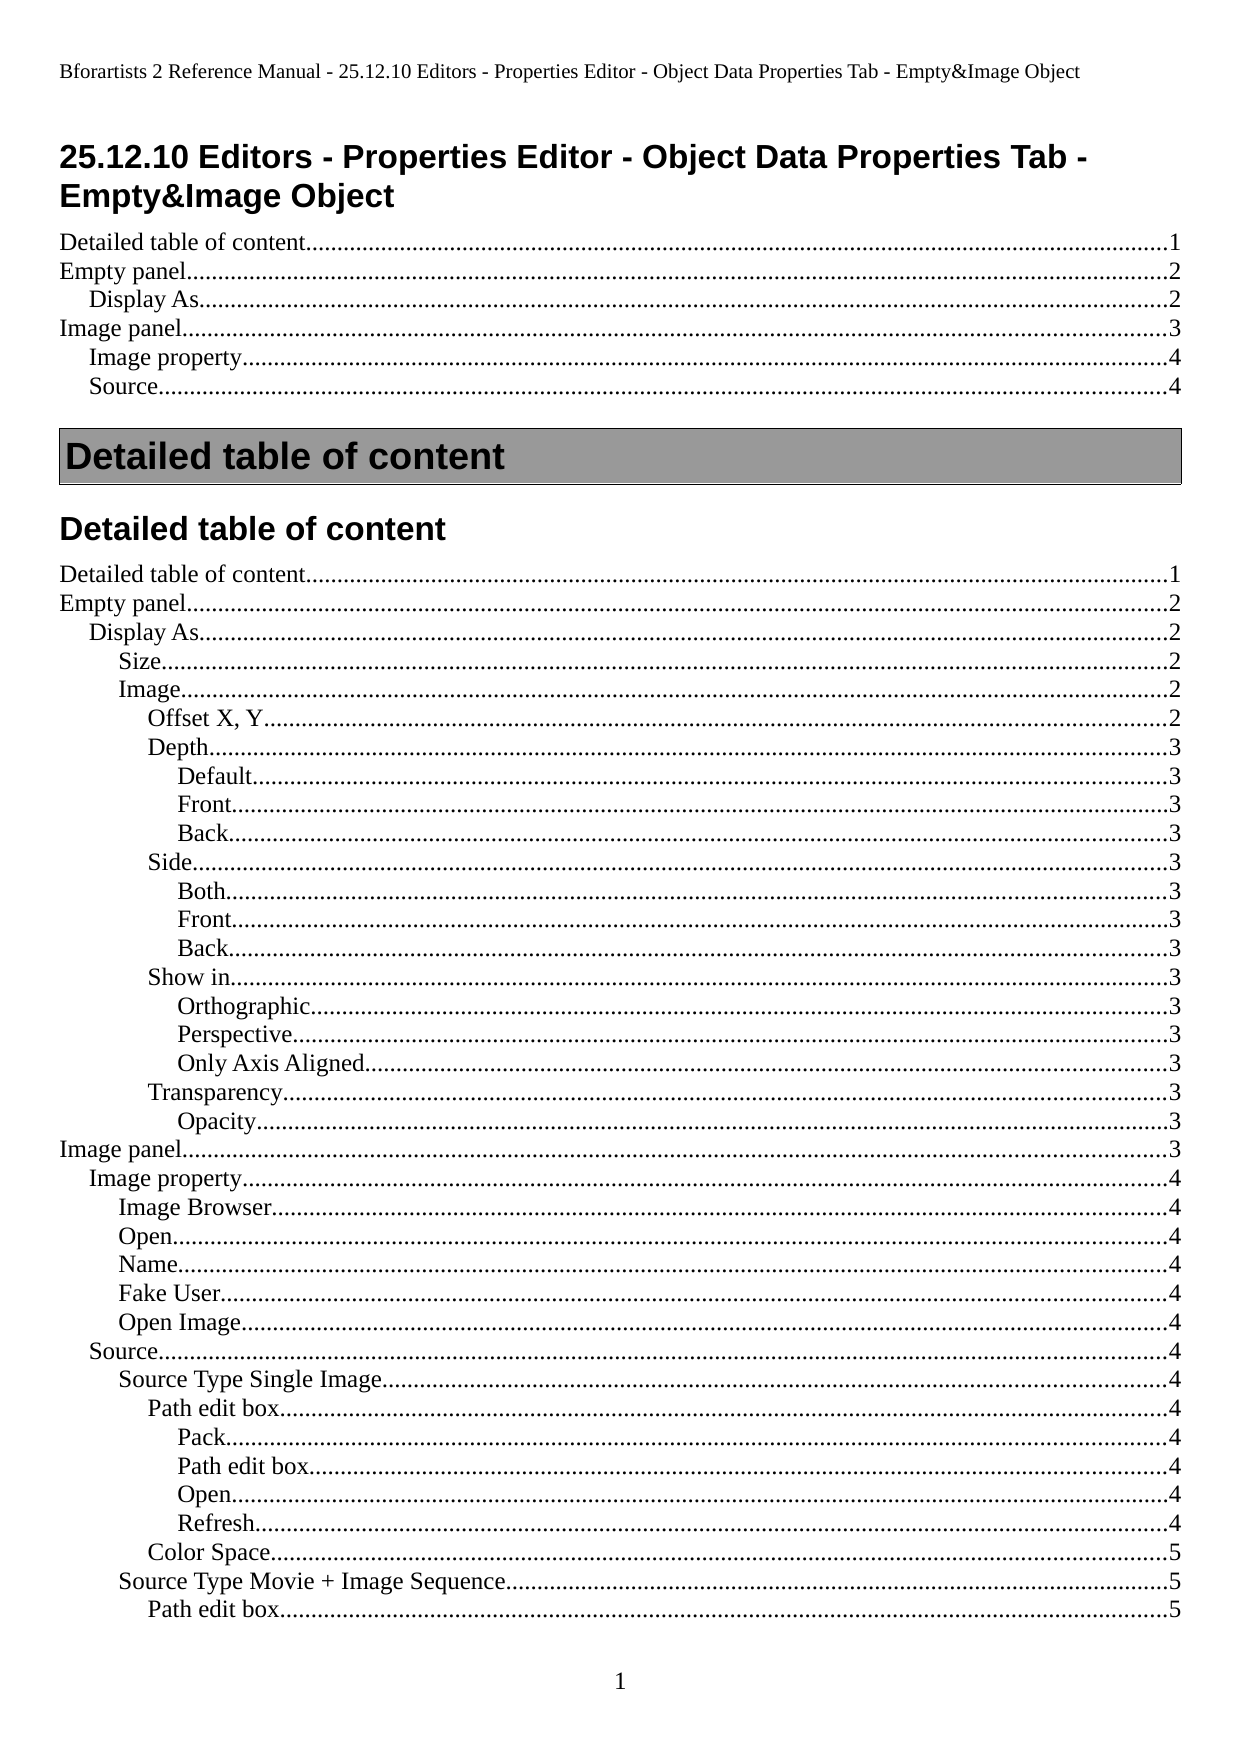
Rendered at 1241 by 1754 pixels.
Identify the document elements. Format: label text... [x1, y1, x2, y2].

text Show in 3 [147, 962, 1181, 991]
text Image panel 3 [59, 313, 1181, 342]
text Side 3 [147, 847, 1181, 876]
text Default 3 [177, 761, 1181, 789]
text Source 4 [88, 371, 1181, 399]
text Image property 4 [88, 1163, 1181, 1192]
text Refresh 4 [177, 1508, 1181, 1537]
text Transparency 3 [147, 1077, 1181, 1106]
text Source Type Movie + Image Sequence 5 [118, 1566, 1181, 1594]
subtitle Detailed table of content [59, 508, 1181, 547]
text Display As 2 [88, 284, 1181, 313]
text Image property 4 [88, 342, 1181, 371]
text Image Browser 4 [118, 1192, 1181, 1221]
text Perspective 3 [177, 1019, 1181, 1048]
text Source Type Single Image 4 [118, 1364, 1181, 1393]
text Detailed table of content 1 [59, 227, 1181, 256]
text Back 3 [177, 933, 1181, 962]
text Name 4 [118, 1249, 1181, 1278]
text Image panel 3 [59, 1134, 1181, 1163]
text Path edit box 4 [177, 1451, 1181, 1479]
text Detailed table of content 1 [59, 559, 1181, 588]
text Source 4 [88, 1336, 1181, 1364]
text Only Axis Aligned 3 [177, 1048, 1181, 1077]
text Open 4 [118, 1221, 1181, 1249]
text Fake User 4 [118, 1278, 1181, 1307]
text Size 2 [118, 646, 1181, 674]
text Color Space 5 [147, 1537, 1181, 1566]
text Empty panel 2 [59, 588, 1181, 617]
text Open Image 4 [118, 1307, 1181, 1336]
text Display As 2 [88, 617, 1181, 646]
text Image 2 [118, 674, 1181, 703]
text Empty panel 2 [59, 256, 1181, 284]
text Front 3 [177, 789, 1181, 818]
text Opacity 3 [177, 1106, 1181, 1134]
text Front 3 [177, 904, 1181, 933]
text Orthographic 3 [177, 991, 1181, 1019]
subtitle 25.12.10 Editors - Properties Editor - Object Data Properties Tab - Empty&Image Object [59, 138, 1181, 214]
text Back 3 [177, 818, 1181, 847]
text Depth 3 [147, 732, 1181, 761]
text Open 4 [177, 1479, 1181, 1508]
text Path edit box 5 [147, 1594, 1181, 1623]
text Both 3 [177, 876, 1181, 904]
text Path edit box 4 [147, 1393, 1181, 1422]
text Pack 4 [177, 1422, 1181, 1451]
text Offset X, Y 2 [147, 703, 1181, 732]
table_header Detailed table of content [60, 429, 1181, 483]
